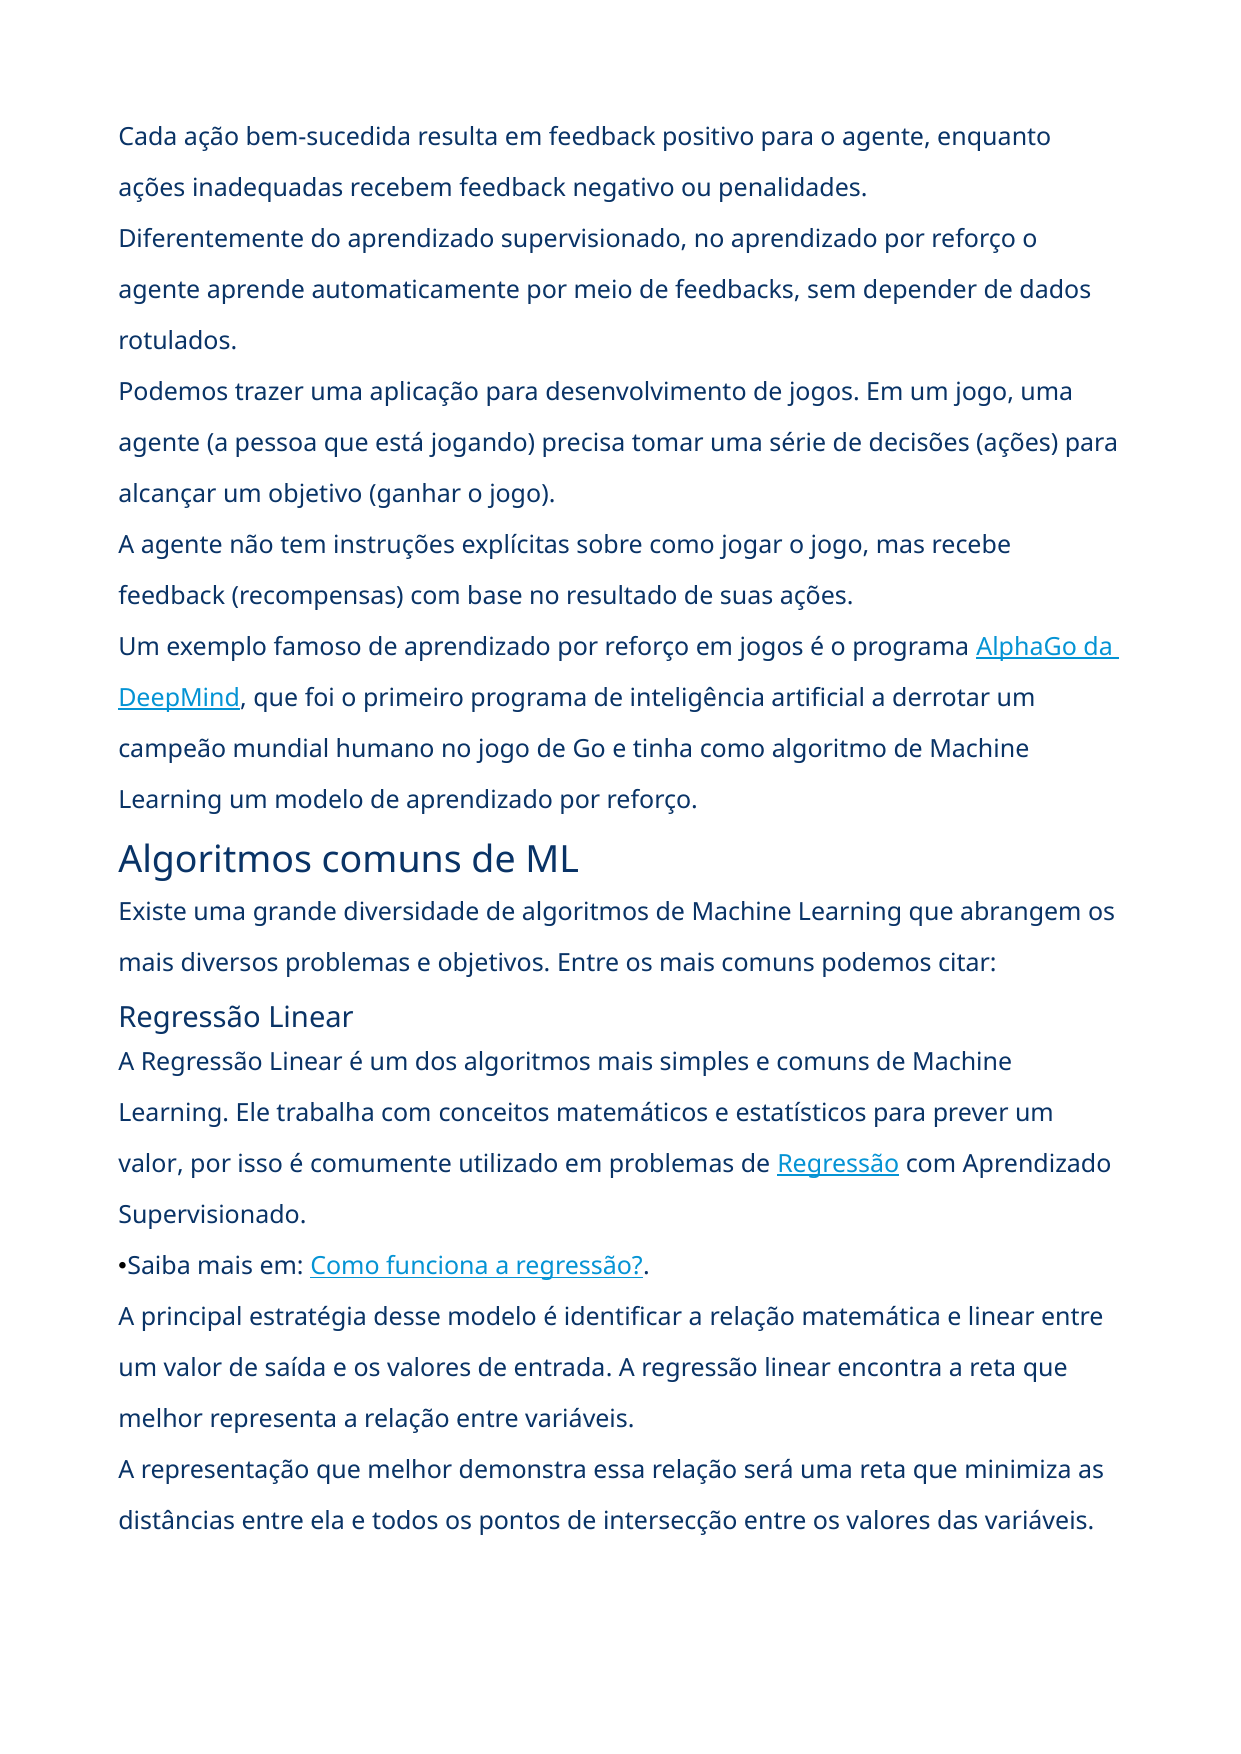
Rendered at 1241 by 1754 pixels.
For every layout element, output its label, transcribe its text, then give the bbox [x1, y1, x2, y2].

text A agente não tem instruções explícitas sobre como jogar o jogo, mas recebe feedback (recompensas) com base no resultado de suas ações. [118, 526, 1122, 612]
text Cada ação bem-sucedida resulta em feedback positivo para o agente, enquanto ações inadequadas recebem feedback negativo ou penalidades. [118, 118, 1122, 203]
text A principal estratégia desse modelo é identificar a relação matemática e linear entre um valor de saída e os valores de entrada. A regressão linear encontra a reta que melhor representa a relação entre variáveis. [118, 1299, 1122, 1435]
subtitle Algoritmos comuns de ML [118, 833, 1122, 884]
text A representação que melhor demonstra essa relação será uma reta que minimiza as distâncias entre ela e todos os pontos de intersecção entre os valores das variáveis. [118, 1452, 1122, 1537]
text Existe uma grande diversidade de algoritmos de Machine Learning que abrangem os mais diversos problemas e objetivos. Entre os mais comuns podemos citar: [118, 894, 1122, 979]
text A Regressão Linear é um dos algoritmos mais simples e comuns de Machine Learning. Ele trabalha com conceitos matemáticos e estatísticos para prever um valor, por isso é comumente utilizado em problemas de Regressão com Aprendizado Supervisionado. [118, 1044, 1122, 1231]
text Podemos trazer uma aplicação para desenvolvimento de jogos. Em um jogo, uma agente (a pessoa que está jogando) precisa tomar uma série de decisões (ações) para alcançar um objetivo (ganhar o jogo). [118, 373, 1122, 509]
list Saiba mais em: Como funciona a regressão?. [118, 1248, 1122, 1282]
subtitle Regressão Linear [118, 996, 1122, 1036]
text Um exemplo famoso de aprendizado por reforço em jogos é o programa AlphaGo da DeepMind, que foi o primeiro programa de inteligência artificial a derrotar um campeão mundial humano no jogo de Go e tinha como algoritmo de Machine Learning um modelo de aprendizado por reforço. [118, 628, 1122, 816]
text Diferentemente do aprendizado supervisionado, no aprendizado por reforço o agente aprende automaticamente por meio de feedbacks, sem depender de dados rotulados. [118, 220, 1122, 356]
